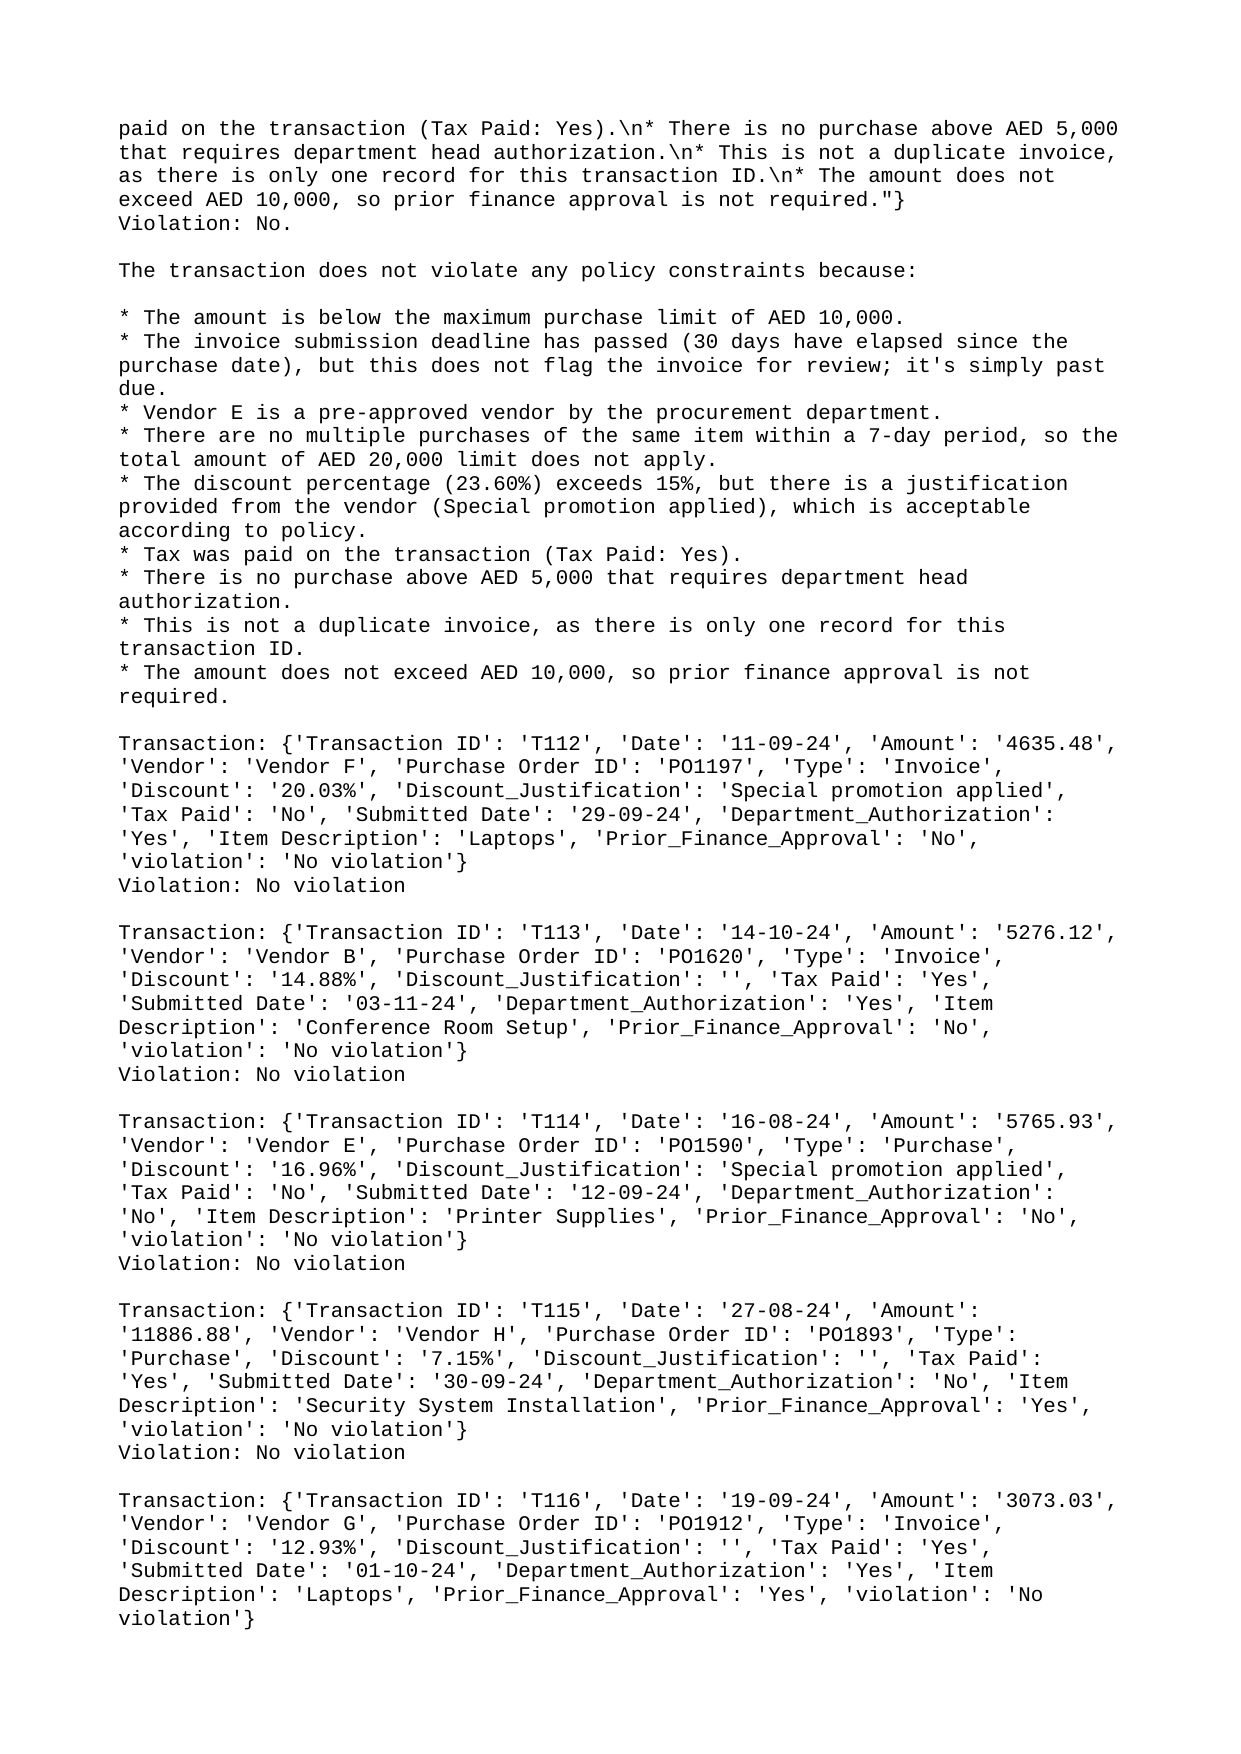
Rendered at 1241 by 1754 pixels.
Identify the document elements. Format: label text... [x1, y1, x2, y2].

text * The discount percentage (23.60%) exceeds 15%, but there is a justification provided from the vendor (Special promotion applied), which is acceptable according to policy. [118, 473, 1122, 544]
text Transaction: {'Transaction ID': 'T116', 'Date': '19-09-24', 'Amount': '3073.03', 'Vendor': 'Vendor G', 'Purchase Order ID': 'PO1912', 'Type': 'Invoice', 'Discount': '12.93%', 'Discount_Justification': '', 'Tax Paid': 'Yes', 'Submitted Date': '01-10-24', 'Department_Authorization': 'Yes', 'Item Description': 'Laptops', 'Prior_Finance_Approval': 'Yes', 'violation': 'No violation'} [118, 1489, 1122, 1631]
text Violation: No violation [118, 1064, 1122, 1088]
text * Tax was paid on the transaction (Tax Paid: Yes). [118, 544, 1122, 567]
text Violation: No violation [118, 1253, 1122, 1277]
text * There is no purchase above AED 5,000 that requires department head authorization. [118, 567, 1122, 615]
text Transaction: {'Transaction ID': 'T114', 'Date': '16-08-24', 'Amount': '5765.93', 'Vendor': 'Vendor E', 'Purchase Order ID': 'PO1590', 'Type': 'Purchase', 'Discount': '16.96%', 'Discount_Justification': 'Special promotion applied', 'Tax Paid': 'No', 'Submitted Date': '12-09-24', 'Department_Authorization': 'No', 'Item Description': 'Printer Supplies', 'Prior_Finance_Approval': 'No', 'violation': 'No violation'} [118, 1111, 1122, 1253]
text * Vendor E is a pre-approved vendor by the procurement department. [118, 402, 1122, 426]
text Transaction: {'Transaction ID': 'T112', 'Date': '11-09-24', 'Amount': '4635.48', 'Vendor': 'Vendor F', 'Purchase Order ID': 'PO1197', 'Type': 'Invoice', 'Discount': '20.03%', 'Discount_Justification': 'Special promotion applied', 'Tax Paid': 'No', 'Submitted Date': '29-09-24', 'Department_Authorization': 'Yes', 'Item Description': 'Laptops', 'Prior_Finance_Approval': 'No', 'violation': 'No violation'} [118, 733, 1122, 875]
text * The amount does not exceed AED 10,000, so prior finance approval is not required. [118, 662, 1122, 709]
text * The invoice submission deadline has passed (30 days have elapsed since the purchase date), but this does not flag the invoice for review; it's simply past due. [118, 331, 1122, 402]
text Transaction: {'Transaction ID': 'T113', 'Date': '14-10-24', 'Amount': '5276.12', 'Vendor': 'Vendor B', 'Purchase Order ID': 'PO1620', 'Type': 'Invoice', 'Discount': '14.88%', 'Discount_Justification': '', 'Tax Paid': 'Yes', 'Submitted Date': '03-11-24', 'Department_Authorization': 'Yes', 'Item Description': 'Conference Room Setup', 'Prior_Finance_Approval': 'No', 'violation': 'No violation'} [118, 922, 1122, 1064]
text * There are no multiple purchases of the same item within a 7-day period, so the total amount of AED 20,000 limit does not apply. [118, 426, 1122, 473]
text Transaction: {'Transaction ID': 'T115', 'Date': '27-08-24', 'Amount': '11886.88', 'Vendor': 'Vendor H', 'Purchase Order ID': 'PO1893', 'Type': 'Purchase', 'Discount': '7.15%', 'Discount_Justification': '', 'Tax Paid': 'Yes', 'Submitted Date': '30-09-24', 'Department_Authorization': 'No', 'Item Description': 'Security System Installation', 'Prior_Finance_Approval': 'Yes', 'violation': 'No violation'} [118, 1300, 1122, 1442]
text Violation: No violation [118, 875, 1122, 898]
text * The amount is below the maximum purchase limit of AED 10,000. [118, 307, 1122, 331]
text paid on the transaction (Tax Paid: Yes).\n* There is no purchase above AED 5,000 that requires department head authorization.\n* This is not a duplicate invoice, as there is only one record for this transaction ID.\n* The amount does not exceed AED 10,000, so prior finance approval is not required."} [118, 118, 1122, 213]
text The transaction does not violate any policy constraints because: [118, 260, 1122, 284]
text Violation: No violation [118, 1442, 1122, 1466]
text * This is not a duplicate invoice, as there is only one record for this transaction ID. [118, 615, 1122, 662]
text Violation: No. [118, 213, 1122, 236]
